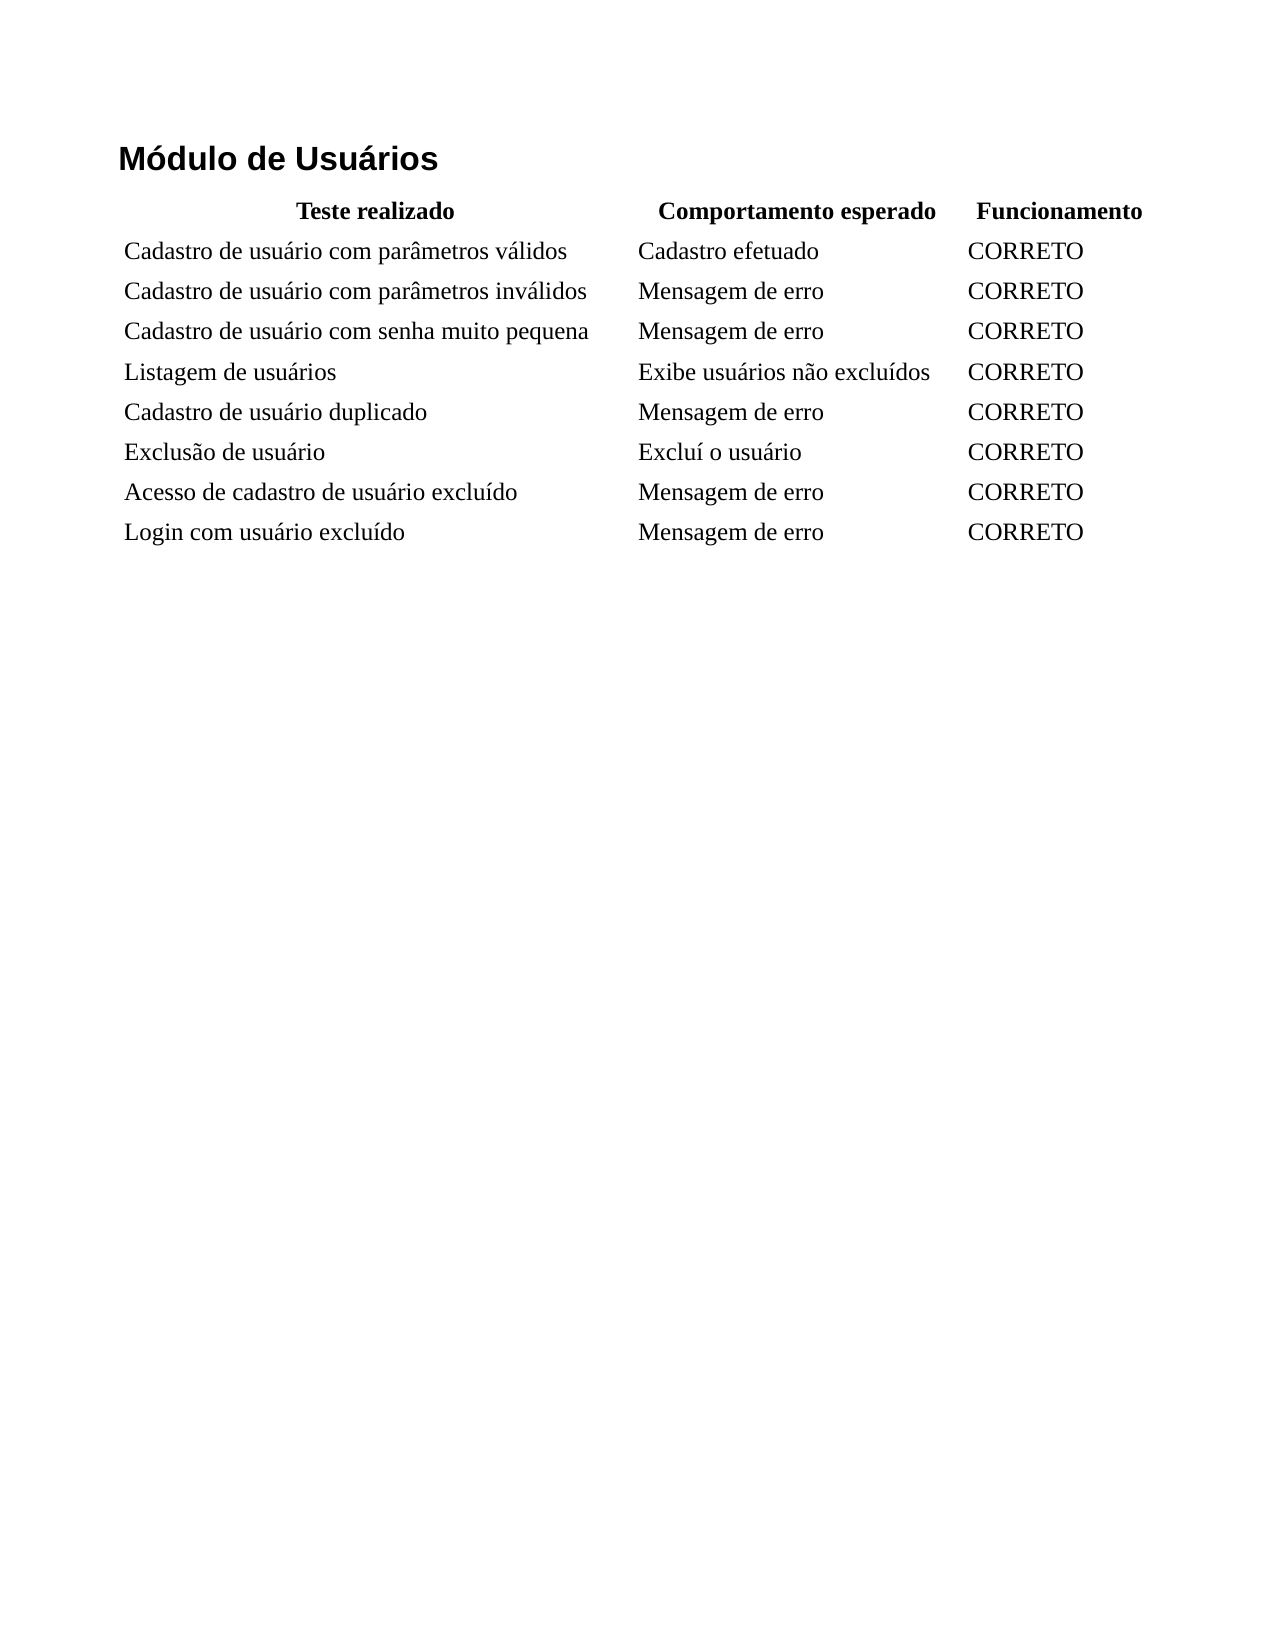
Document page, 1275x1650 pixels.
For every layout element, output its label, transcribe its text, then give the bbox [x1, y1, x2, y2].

table_cell Cadastro efetuado [632, 230, 962, 271]
table_cell CORRETO [962, 230, 1157, 271]
table_cell CORRETO [962, 472, 1157, 512]
table_cell Listagem de usuários [118, 351, 632, 391]
table_cell Cadastro de usuário com senha muito pequena [118, 311, 632, 351]
subtitle Módulo de Usuários [118, 139, 1157, 178]
table_cell Mensagem de erro [632, 472, 962, 512]
table_cell Mensagem de erro [632, 391, 962, 431]
table_cell Mensagem de erro [632, 271, 962, 311]
table_cell Cadastro de usuário com parâmetros válidos [118, 230, 632, 271]
table_cell CORRETO [962, 351, 1157, 391]
table_cell CORRETO [962, 271, 1157, 311]
table_cell Acesso de cadastro de usuário excluído [118, 472, 632, 512]
table_cell CORRETO [962, 512, 1157, 552]
table_header Funcionamento [962, 190, 1157, 230]
table_cell Mensagem de erro [632, 512, 962, 552]
table_cell Cadastro de usuário com parâmetros inválidos [118, 271, 632, 311]
table_cell Exclusão de usuário [118, 431, 632, 472]
table_cell Excluí o usuário [632, 431, 962, 472]
table_cell Login com usuário excluído [118, 512, 632, 552]
table_header Teste realizado [118, 190, 632, 230]
table_cell CORRETO [962, 391, 1157, 431]
table_cell Exibe usuários não excluídos [632, 351, 962, 391]
table_cell CORRETO [962, 431, 1157, 472]
table_cell Mensagem de erro [632, 311, 962, 351]
table_header Comportamento esperado [632, 190, 962, 230]
table_cell Cadastro de usuário duplicado [118, 391, 632, 431]
table_cell CORRETO [962, 311, 1157, 351]
